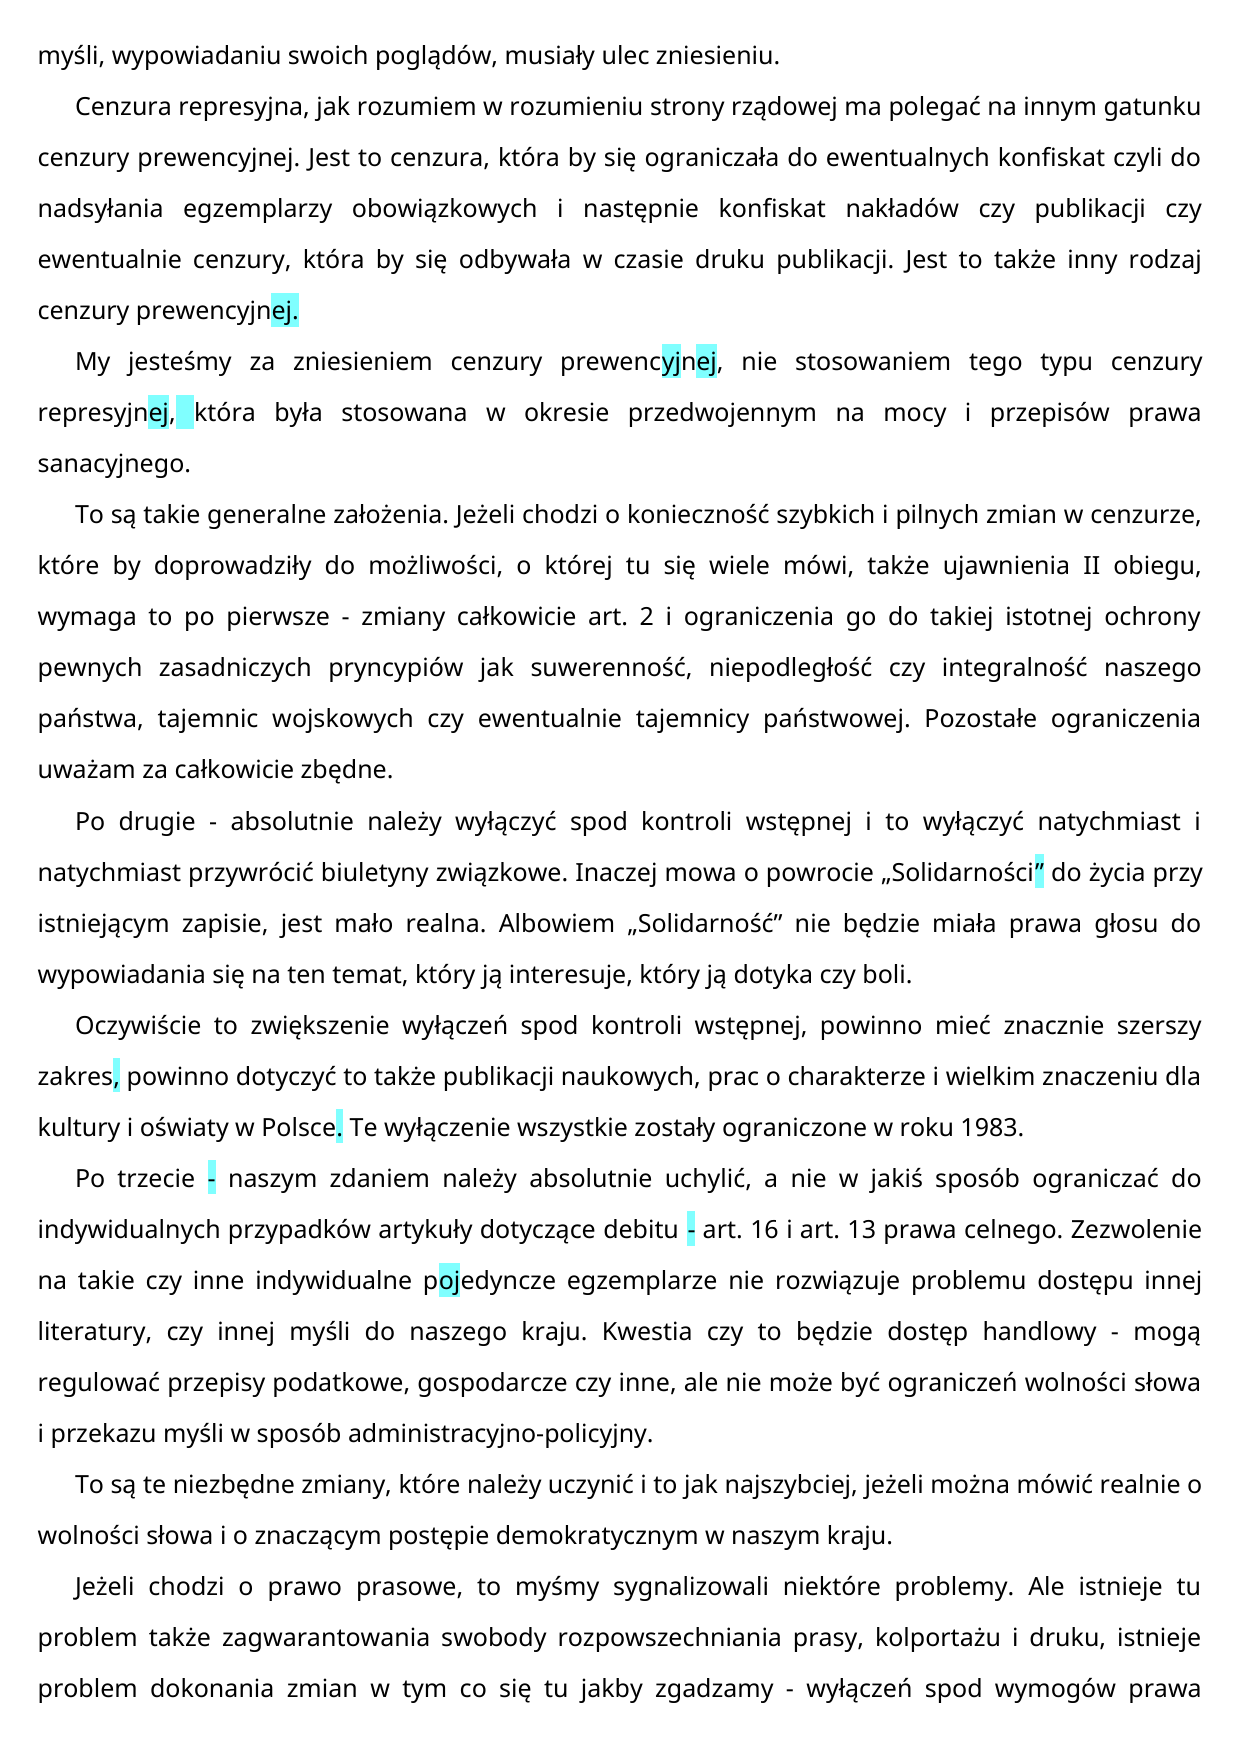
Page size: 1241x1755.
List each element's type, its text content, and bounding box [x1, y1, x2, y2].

text To są te niezbędne zmiany, które należy uczynić i to jak najszybciej, jeżeli można mówić realnie o wolności słowa i o znaczącym postępie demokratycznym w naszym kraju. [37, 1467, 1203, 1552]
text Oczywiście to zwiększenie wyłączeń spod kontroli wstępnej, powinno mieć znacznie szerszy zakres, powinno dotyczyć to także publikacji naukowych, prac o charakterze i wielkim znaczeniu dla kultury i oświaty w Polsce. Te wyłączenie wszystkie zostały ograniczone w roku 1983. [37, 1007, 1203, 1143]
text Jeżeli chodzi o prawo prasowe, to myśmy sygnalizowali niektóre problemy. Ale istnieje tu problem także zagwarantowania swobody rozpowszechniania prasy, kolportażu i druku, istnieje problem dokonania zmian w tym co się tu jakby zgadzamy - wyłączeń spod wymogów prawa [37, 1569, 1203, 1705]
text myśli, wypowiadaniu swoich poglądów, musiały ulec zniesieniu. [37, 37, 1203, 72]
text Po drugie - absolutnie należy wyłączyć spod kontroli wstępnej i to wyłączyć natychmiast i natychmiast przywrócić biuletyny związkowe. Inaczej mowa o powrocie „Solidarności” do życia przy istniejącym zapisie, jest mało realna. Albowiem „Solidarność” nie będzie miała prawa głosu do wypowiadania się na ten temat, który ją interesuje, który ją dotyka czy boli. [37, 803, 1203, 990]
text To są takie generalne założenia. Jeżeli chodzi o konieczność szybkich i pilnych zmian w cenzurze, które by doprowadziły do możliwości, o której tu się wiele mówi, także ujawnienia II obiegu, wymaga to po pierwsze - zmiany całkowicie art. 2 i ograniczenia go do takiej istotnej ochrony pewnych zasadniczych pryncypiów jak suwerenność, niepodległość czy integralność naszego państwa, tajemnic wojskowych czy ewentualnie tajemnicy państwowej. Pozostałe ograniczenia uważam za całkowicie zbędne. [37, 497, 1203, 786]
text My jesteśmy za zniesieniem cenzury prewencyjnej, nie stosowaniem tego typu cenzury represyjnej, która była stosowana w okresie przedwojennym na mocy i przepisów prawa sanacyjnego. [37, 344, 1203, 480]
text Cenzura represyjna, jak rozumiem w rozumieniu strony rządowej ma polegać na innym gatunku cenzury prewencyjnej. Jest to cenzura, która by się ograniczała do ewentualnych konfiskat czyli do nadsyłania egzemplarzy obowiązkowych i następnie konfiskat nakładów czy publikacji czy ewentualnie cenzury, która by się odbywała w czasie druku publikacji. Jest to także inny rodzaj cenzury prewencyjnej. [37, 88, 1203, 327]
text Po trzecie - naszym zdaniem należy absolutnie uchylić, a nie w jakiś sposób ograniczać do indywidualnych przypadków artykuły dotyczące debitu - art. 16 i art. 13 prawa celnego. Zezwolenie na takie czy inne indywidualne pojedyncze egzemplarze nie rozwiązuje problemu dostępu innej literatury, czy innej myśli do naszego kraju. Kwestia czy to będzie dostęp handlowy - mogą regulować przepisy podatkowe, gospodarcze czy inne, ale nie może być ograniczeń wolności słowa i przekazu myśli w sposób administracyjno-policyjny. [37, 1160, 1203, 1450]
